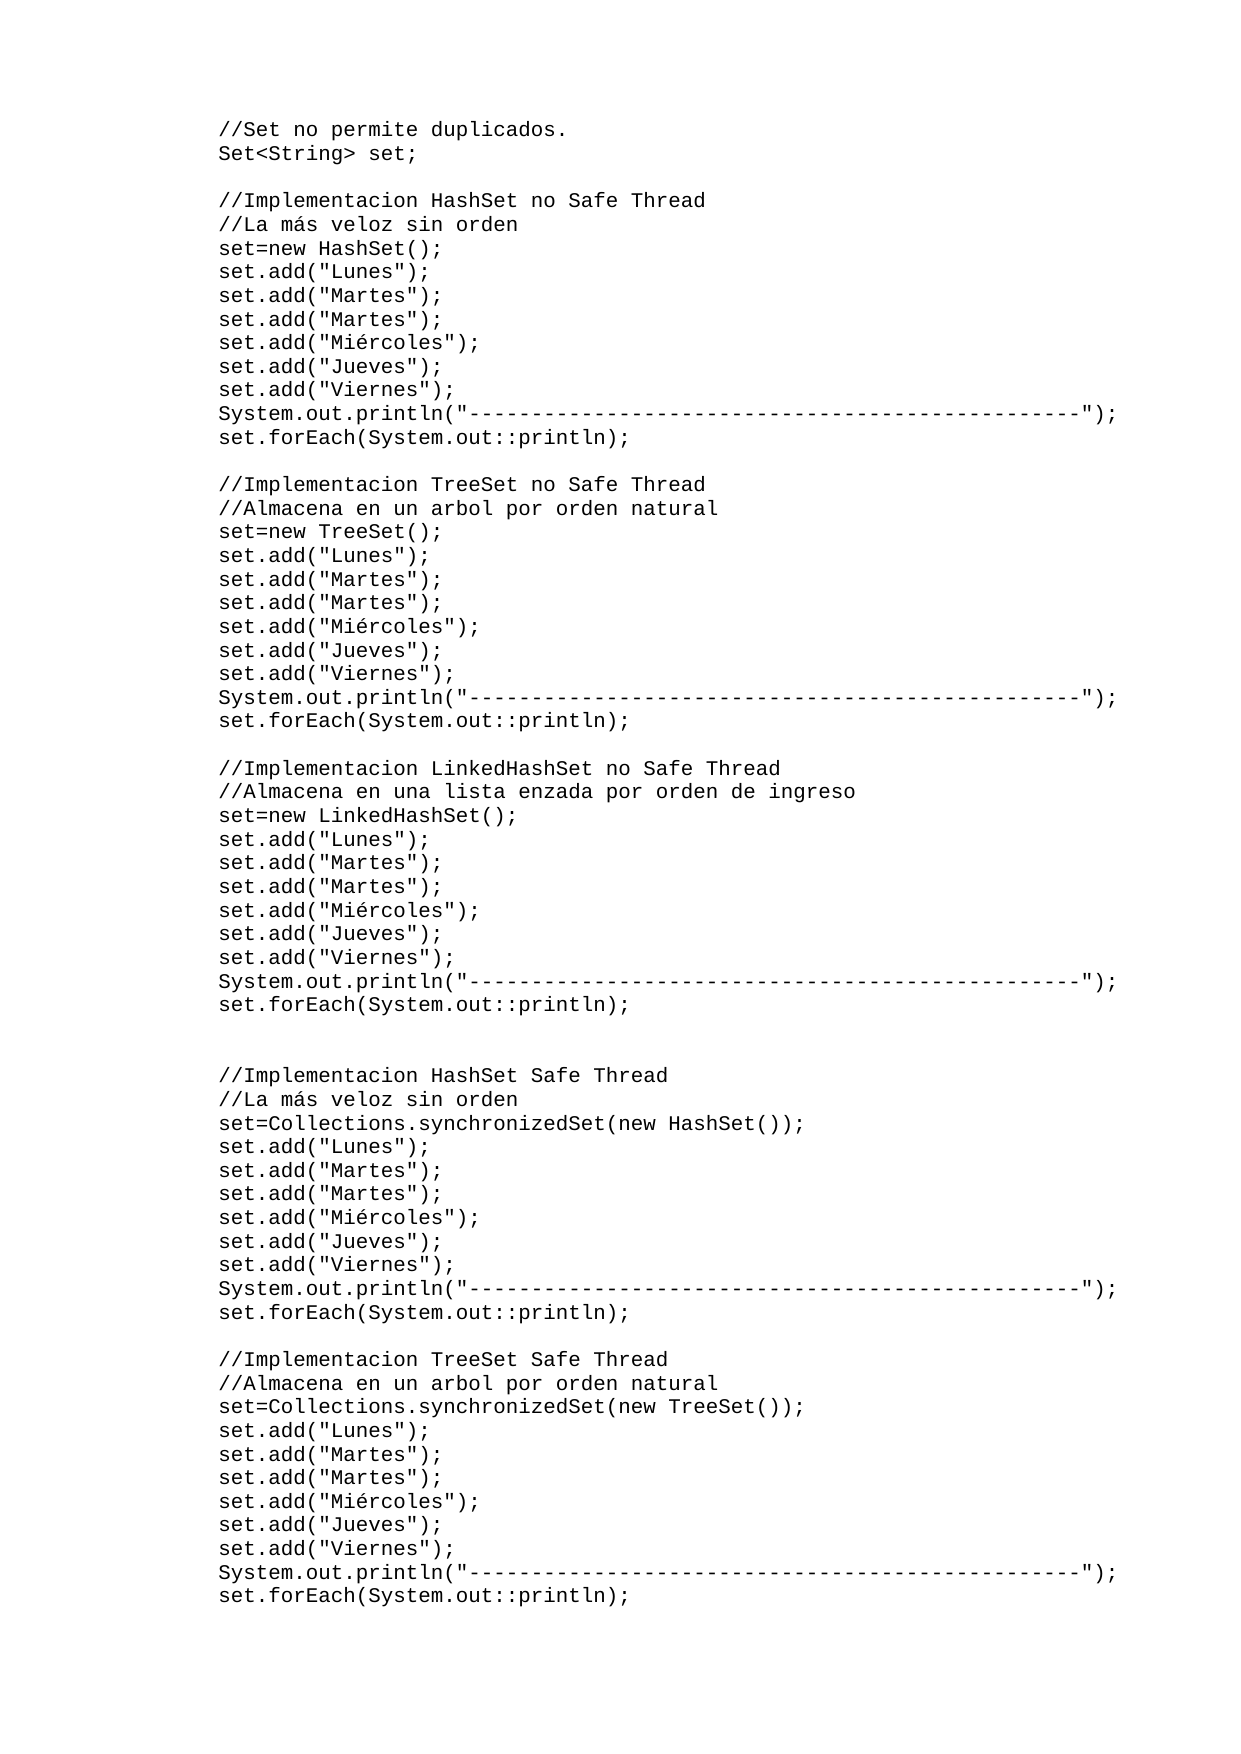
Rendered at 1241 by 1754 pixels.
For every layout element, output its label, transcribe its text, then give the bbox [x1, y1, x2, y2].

text set.add("Lunes"); [118, 261, 1122, 285]
text set.add("Miércoles"); [118, 1207, 1122, 1231]
text set.add("Viernes"); [118, 1254, 1122, 1278]
text Set<String> set; [118, 143, 1122, 167]
text set.add("Miércoles"); [118, 900, 1122, 923]
text set.add("Jueves"); [118, 356, 1122, 379]
text set.forEach(System.out::println); [118, 427, 1122, 450]
text set.add("Martes"); [118, 1467, 1122, 1491]
text set.forEach(System.out::println); [118, 1302, 1122, 1325]
text set.add("Lunes"); [118, 829, 1122, 852]
text //Implementacion LinkedHashSet no Safe Thread [118, 758, 1122, 781]
text set=new LinkedHashSet(); [118, 805, 1122, 829]
text //Almacena en una lista enzada por orden de ingreso [118, 781, 1122, 805]
text set.add("Martes"); [118, 852, 1122, 876]
text set.add("Viernes"); [118, 379, 1122, 403]
text set.add("Viernes"); [118, 663, 1122, 687]
text //Implementacion HashSet no Safe Thread [118, 190, 1122, 214]
text set.add("Lunes"); [118, 545, 1122, 569]
text set.add("Viernes"); [118, 1538, 1122, 1562]
text //Set no permite duplicados. [118, 119, 1122, 143]
text //Almacena en un arbol por orden natural [118, 1373, 1122, 1396]
text //Implementacion TreeSet no Safe Thread [118, 474, 1122, 498]
text //La más veloz sin orden [118, 1089, 1122, 1112]
text set.add("Martes"); [118, 569, 1122, 592]
text set=Collections.synchronizedSet(new HashSet()); [118, 1112, 1122, 1136]
text set.add("Miércoles"); [118, 1491, 1122, 1514]
text set.add("Lunes"); [118, 1136, 1122, 1160]
text set.add("Lunes"); [118, 1420, 1122, 1443]
text set.add("Jueves"); [118, 639, 1122, 663]
text set.add("Martes"); [118, 1160, 1122, 1183]
text set.add("Martes"); [118, 1183, 1122, 1207]
text //La más veloz sin orden [118, 214, 1122, 238]
text set=Collections.synchronizedSet(new TreeSet()); [118, 1396, 1122, 1420]
text set.add("Martes"); [118, 285, 1122, 308]
text //Implementacion TreeSet Safe Thread [118, 1349, 1122, 1373]
text set.add("Miércoles"); [118, 332, 1122, 356]
text set.forEach(System.out::println); [118, 994, 1122, 1018]
text set=new TreeSet(); [118, 521, 1122, 545]
text System.out.println("-------------------------------------------------"); [118, 971, 1122, 994]
text set.add("Miércoles"); [118, 616, 1122, 639]
text set.add("Martes"); [118, 1443, 1122, 1467]
text System.out.println("-------------------------------------------------"); [118, 687, 1122, 711]
text //Implementacion HashSet Safe Thread [118, 1065, 1122, 1089]
text set.add("Jueves"); [118, 1514, 1122, 1538]
text set.forEach(System.out::println); [118, 1585, 1122, 1609]
text System.out.println("-------------------------------------------------"); [118, 1278, 1122, 1302]
text set.add("Jueves"); [118, 923, 1122, 947]
text //Almacena en un arbol por orden natural [118, 498, 1122, 521]
text set.add("Martes"); [118, 876, 1122, 900]
text set.add("Martes"); [118, 592, 1122, 616]
text set.add("Viernes"); [118, 947, 1122, 971]
text System.out.println("-------------------------------------------------"); [118, 403, 1122, 427]
text set.add("Jueves"); [118, 1231, 1122, 1254]
text set=new HashSet(); [118, 238, 1122, 261]
text System.out.println("-------------------------------------------------"); [118, 1562, 1122, 1585]
text set.forEach(System.out::println); [118, 711, 1122, 734]
text set.add("Martes"); [118, 308, 1122, 332]
